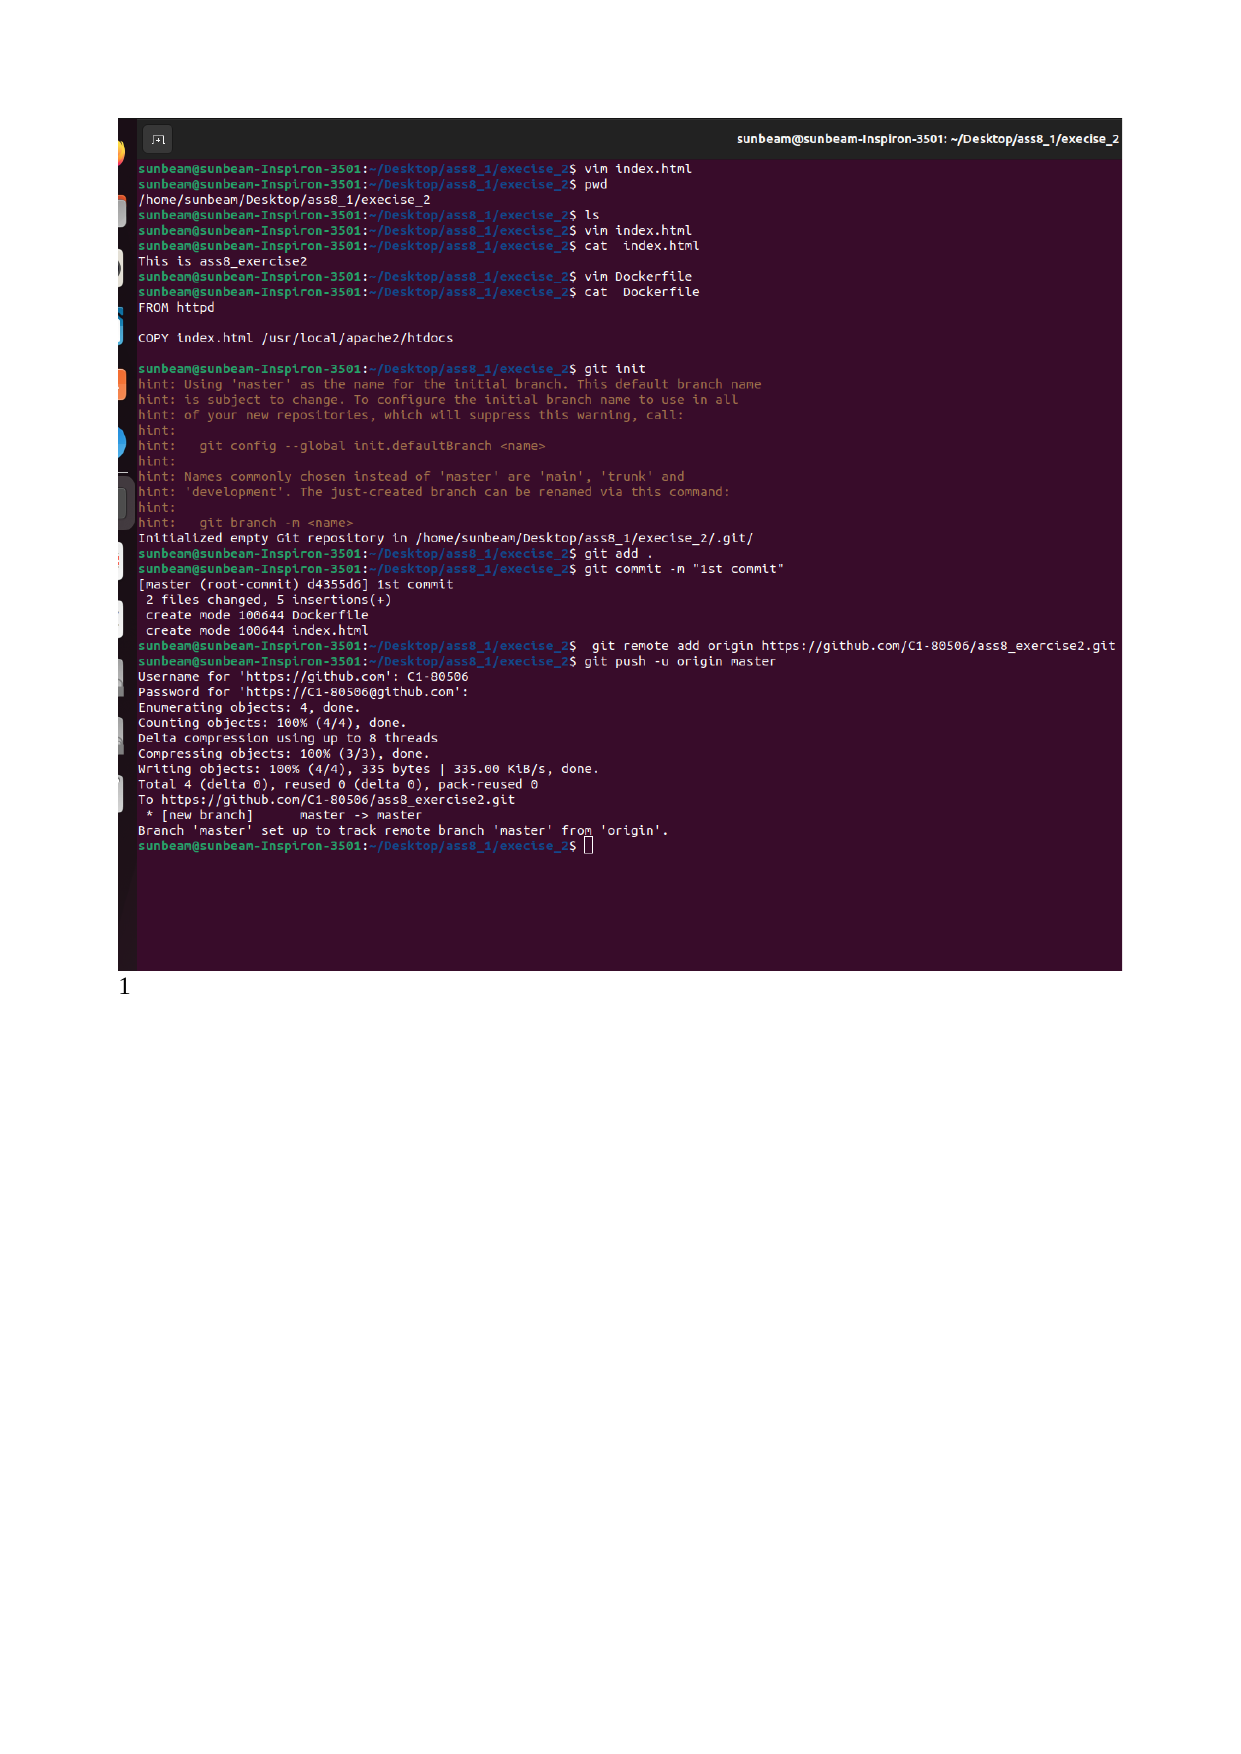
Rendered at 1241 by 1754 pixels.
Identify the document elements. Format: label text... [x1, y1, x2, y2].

picture [118, 118, 1123, 971]
text 1 [118, 971, 1122, 999]
